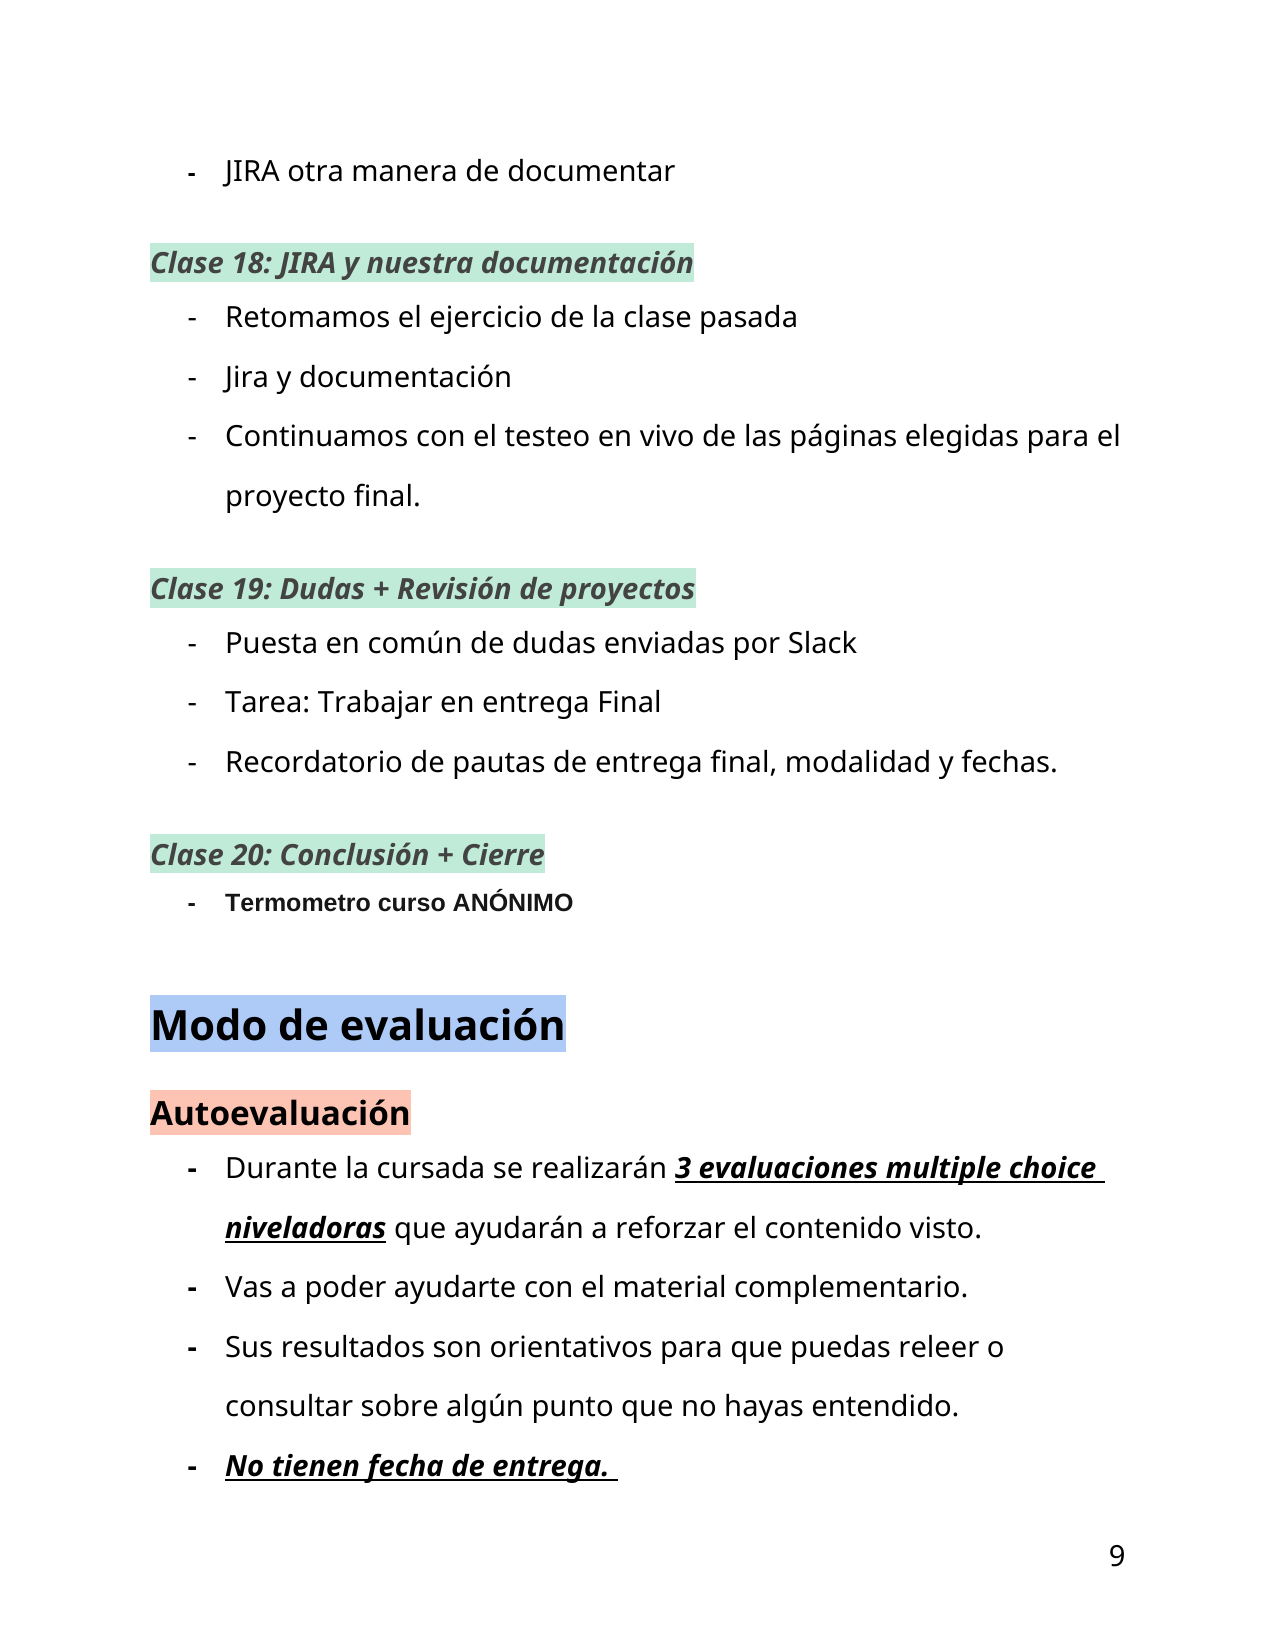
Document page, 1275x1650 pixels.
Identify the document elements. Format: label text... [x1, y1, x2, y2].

list No tienen fecha de entrega. [187, 1445, 1125, 1485]
subtitle Autoevaluación [411, 1090, 1125, 1135]
subtitle Clase 19: Dudas + Revisión de proyectos [696, 568, 1125, 608]
list Continuamos con el testeo en vivo de las páginas elegidas para el proyecto final. [187, 416, 1125, 515]
subtitle Modo de evaluación [566, 995, 1125, 1052]
subtitle Clase 20: Conclusión + Cierre [545, 834, 1125, 873]
subtitle Clase 18: JIRA y nuestra documentación [694, 243, 1125, 282]
list Termometro curso ANÓNIMO [187, 888, 1125, 916]
list JIRA otra manera de documentar [187, 150, 1125, 190]
list Vas a poder ayudarte con el material complementario. [187, 1267, 1125, 1306]
list Sus resultados son orientativos para que puedas releer o consultar sobre algún punto que no hayas entendido. [187, 1326, 1125, 1425]
list Recordatorio de pautas de entrega final, modalidad y fechas. [187, 741, 1125, 781]
list Puesta en común de dudas enviadas por Slack [187, 622, 1125, 662]
list Tarea: Trabajar en entrega Final [187, 681, 1125, 721]
list Durante la cursada se realizarán 3 evaluaciones multiple choice niveladoras que ayudarán a reforzar el contenido visto. [187, 1148, 1125, 1247]
list Retomamos el ejercicio de la clase pasada [187, 297, 1125, 336]
list Jira y documentación [187, 356, 1125, 396]
